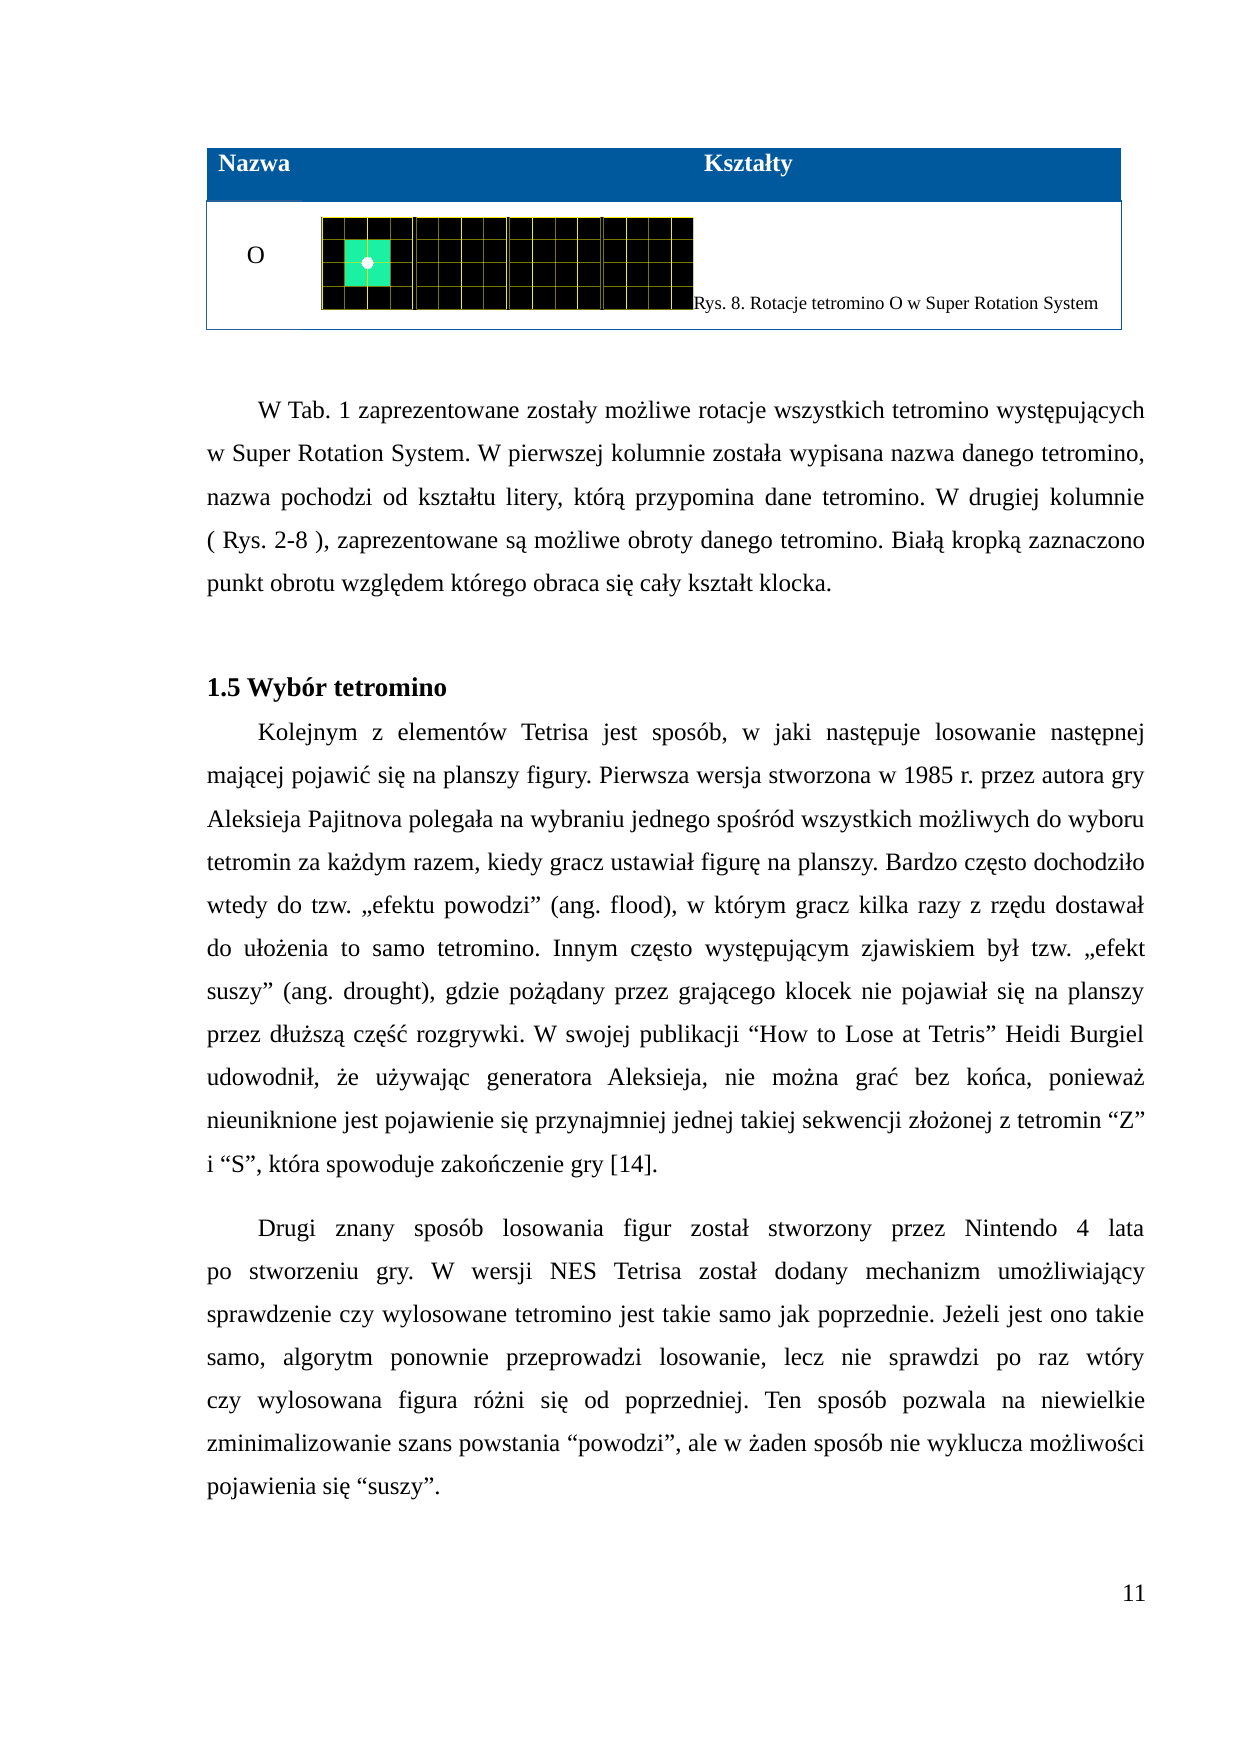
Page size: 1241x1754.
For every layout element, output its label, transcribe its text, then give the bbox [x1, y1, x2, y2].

subtitle 1.5 Wybór tetromino [207, 671, 1146, 702]
table_cell O [207, 202, 302, 329]
table_header Nazwa [207, 148, 302, 200]
text Drugi znany sposób losowania figur został stworzony przez Nintendo 4 lata po stworzeniu gry. W wersji NES Tetrisa został dodany mechanizm umożliwiający sprawdzenie czy wylosowane tetromino jest takie samo jak poprzednie. Jeżeli jest ono takie samo, algorytm ponownie przeprowadzi losowanie, lecz nie sprawdzi po raz wtóry czy wylosowana figura różni się od poprzedniej. Ten sposób pozwala na niewielkie zminimalizowanie szans powstania “powodzi”, ale w żaden sposób nie wyklucza możliwości pojawienia się “suszy”. [207, 1213, 1146, 1500]
table_cell Rys. 8. Rotacje tetromino O w Super Rotation System [302, 202, 1121, 329]
table_header Kształty [302, 148, 1121, 200]
text W Tab. 1 zaprezentowane zostały możliwe rotacje wszystkich tetromino występujących w Super Rotation System. W pierwszej kolumnie została wypisana nazwa danego tetromino, nazwa pochodzi od kształtu litery, którą przypomina dane tetromino. W drugiej kolumnie ( Rys. 2-8 ), zaprezentowane są możliwe obroty danego tetromino. Białą kropką zaznaczono punkt obrotu względem którego obraca się cały kształt klocka. [207, 395, 1146, 597]
text Kolejnym z elementów Tetrisa jest sposób, w jaki następuje losowanie następnej mającej pojawić się na planszy figury. Pierwsza wersja stworzona w 1985 r. przez autora gry Aleksieja Pajitnova polegała na wybraniu jednego spośród wszystkich możliwych do wyboru tetromin za każdym razem, kiedy gracz ustawiał figurę na planszy. Bardzo często dochodziło wtedy do tzw. „efektu powodzi” (ang. flood), w którym gracz kilka razy z rzędu dostawał do ułożenia to samo tetromino. Innym często występującym zjawiskiem był tzw. „efekt suszy” (ang. drought), gdzie pożądany przez grającego klocek nie pojawiał się na planszy przez dłuższą część rozgrywki. W swojej publikacji “How to Lose at Tetris” Heidi Burgiel udowodnił, że używając generatora Aleksieja, nie można grać bez końca, ponieważ nieuniknione jest pojawienie się przynajmniej jednej takiej sekwencji złożonej z tetromin “Z” i “S”, która spowoduje zakończenie gry []. [207, 717, 1146, 1177]
picture [321, 217, 694, 310]
